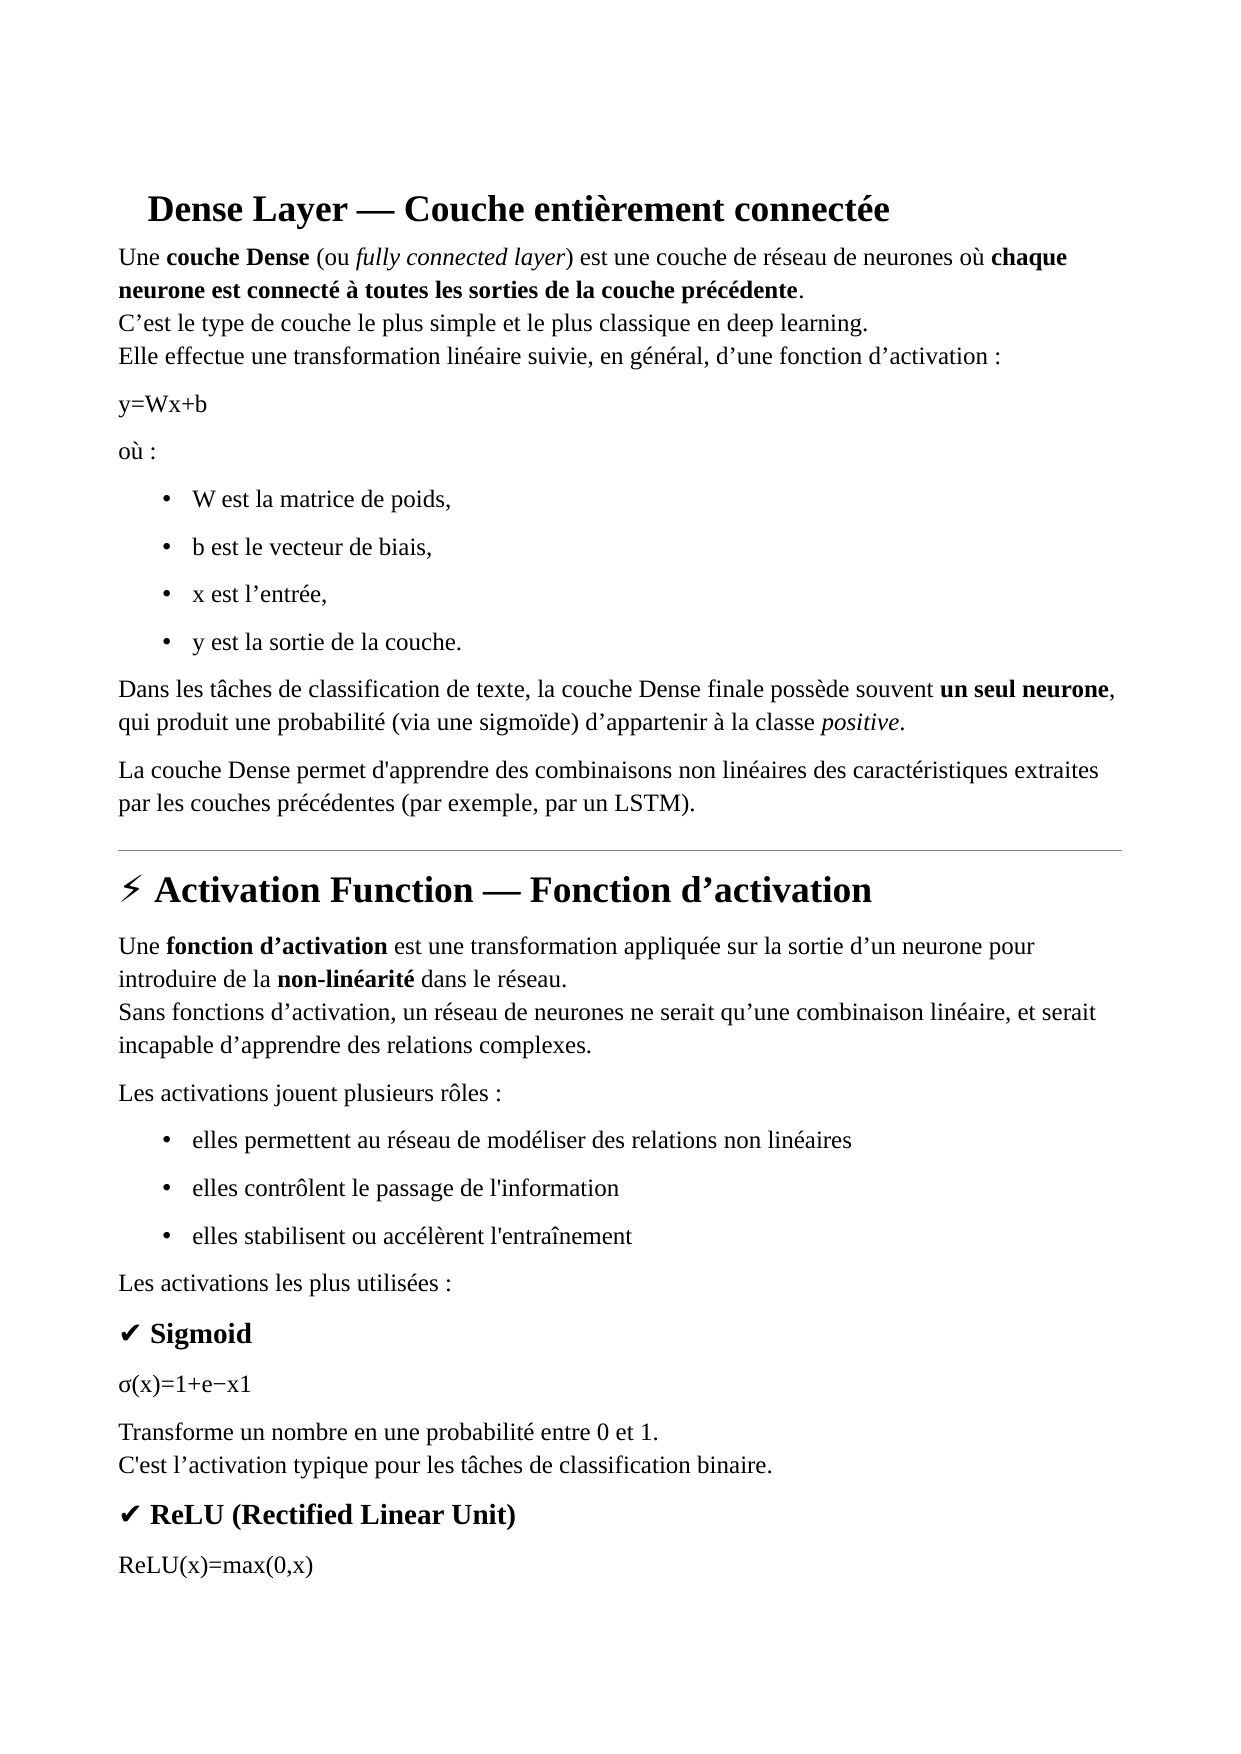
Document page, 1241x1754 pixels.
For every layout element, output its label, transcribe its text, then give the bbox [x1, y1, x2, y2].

list b est le vecteur de biais, [162, 532, 1122, 560]
list W est la matrice de poids, [162, 484, 1122, 513]
subtitle ⚡ Activation Function — Fonction d’activation [118, 867, 1122, 910]
list y est la sortie de la couche. [162, 627, 1122, 656]
text Les activations les plus utilisées : [118, 1268, 1122, 1297]
text Les activations jouent plusieurs rôles : [118, 1078, 1122, 1107]
text Une couche Dense (ou fully connected layer) est une couche de réseau de neurones où chaque neurone est connecté à toutes les sorties de la couche précédente. C’est le type de couche le plus simple et le plus classique en deep learning. Elle effectue une transformation linéaire suivie, en général, d’une fonction d’activation : [118, 242, 1122, 370]
text Dans les tâches de classification de texte, la couche Dense finale possède souvent un seul neurone, qui produit une probabilité (via une sigmoïde) d’appartenir à la classe positive. [118, 674, 1122, 736]
text y=Wx+b [118, 389, 1122, 418]
text σ(x)=1+e−x1​ [118, 1369, 1122, 1398]
list elles stabilisent ou accélèrent l'entraînement [162, 1221, 1122, 1249]
text ReLU(x)=max(0,x) [118, 1551, 1122, 1579]
list elles permettent au réseau de modéliser des relations non linéaires [162, 1126, 1122, 1154]
list x est l’entrée, [162, 579, 1122, 608]
subtitle 🔲Dense Layer — Couche entièrement connectée [118, 187, 1122, 230]
text La couche Dense permet d'apprendre des combinaisons non linéaires des caractéristiques extraites par les couches précédentes (par exemple, par un LSTM). [118, 755, 1122, 817]
text Une fonction d’activation est une transformation appliquée sur la sortie d’un neurone pour introduire de la non-linéarité dans le réseau. Sans fonctions d’activation, un réseau de neurones ne serait qu’une combinaison linéaire, et serait incapable d’apprendre des relations complexes. [118, 931, 1122, 1059]
text Transforme un nombre en une probabilité entre 0 et 1. C'est l’activation typique pour les tâches de classification binaire. [118, 1417, 1122, 1478]
subtitle ✔ Sigmoid [118, 1316, 1122, 1349]
subtitle ✔ ReLU (Rectified Linear Unit) [118, 1497, 1122, 1531]
list elles contrôlent le passage de l'information [162, 1173, 1122, 1202]
text où : [118, 436, 1122, 465]
